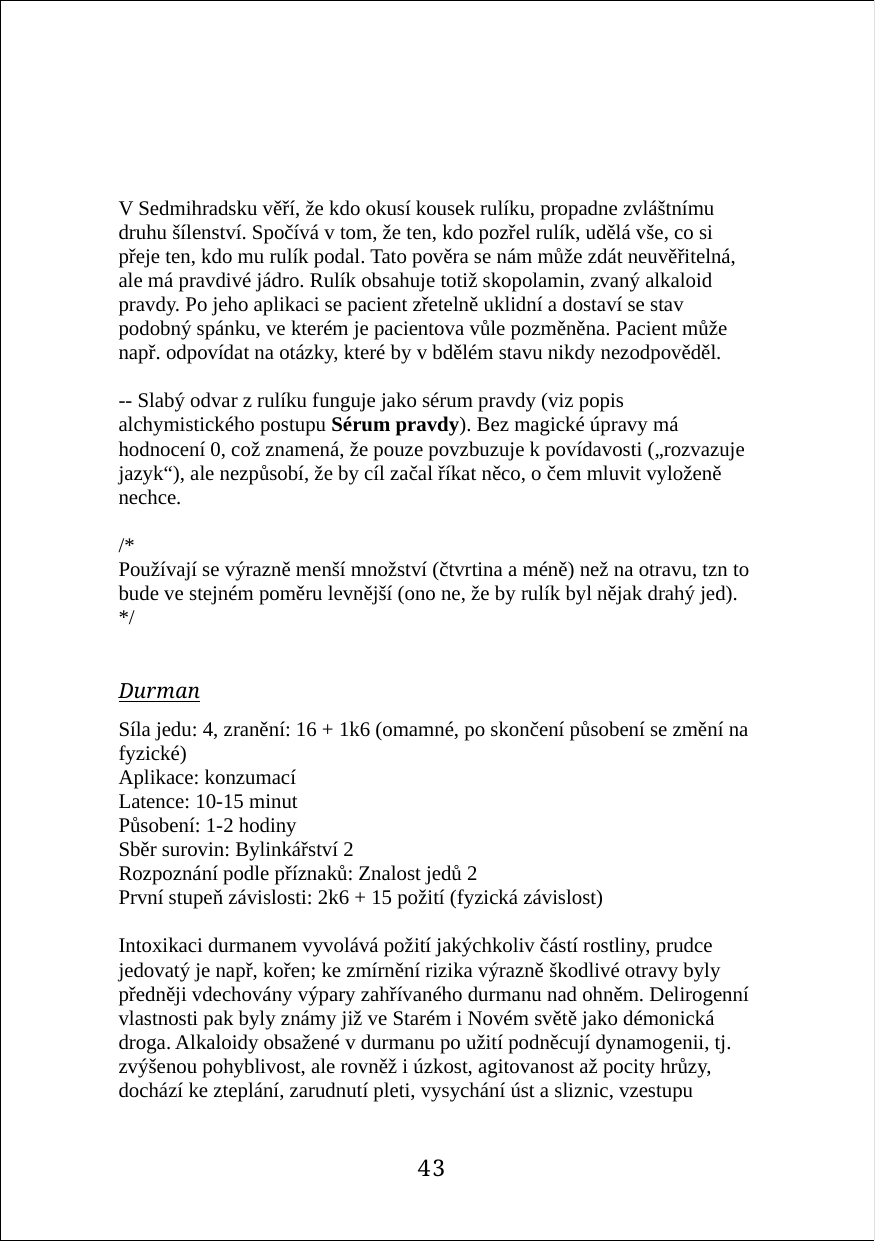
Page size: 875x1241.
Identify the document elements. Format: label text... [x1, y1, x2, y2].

text První stupeň závislosti: 2k6 + 15 požití (fyzická závislost) [118, 885, 756, 909]
text /* [118, 533, 756, 557]
subtitle Durman [118, 677, 756, 705]
text Používají se výrazně menší množství (čtvrtina a méně) než na otravu, tzn to bude ve stejném poměru levnější (ono ne, že by rulík byl nějak drahý jed). [118, 557, 756, 605]
text Působení: 1-2 hodiny [118, 813, 756, 837]
text Síla jedu: 4, zranění: 16 + 1k6 (omamné, po skončení působení se změní na fyzické) [118, 717, 756, 765]
text Aplikace: konzumací [118, 765, 756, 789]
text Intoxikaci durmanem vyvolává požití jakýchkoliv částí rostliny, prudce jedovatý je např, kořen; ke zmírnění rizika výrazně škodlivé otravy byly předněji vdechovány výpary zahřívaného durmanu nad ohněm. Delirogenní vlastnosti pak byly známy již ve Starém i Novém světě jako démonická droga. Alkaloidy obsažené v durmanu po užití podněcují dynamogenii, tj. zvýšenou pohyblivost, ale rovněž i úzkost, agitovanost až pocity hrůzy, dochází ke zteplání, zarudnutí pleti, vysychání úst a sliznic, vzestupu [118, 933, 756, 1102]
text Rozpoznání podle příznaků: Znalost jedů 2 [118, 861, 756, 885]
text Sběr surovin: Bylinkářství 2 [118, 837, 756, 861]
text V Sedmihradsku věří, že kdo okusí kousek rulíku, propadne zvláštnímu druhu šílenství. Spočívá v tom, že ten, kdo pozřel rulík, udělá vše, co si přeje ten, kdo mu rulík podal. Tato pověra se nám může zdát neuvěřitelná, ale má pravdivé jádro. Rulík obsahuje totiž skopolamin, zvaný alkaloid pravdy. Po jeho aplikaci se pacient zřetelně uklidní a dostaví se stav podobný spánku, ve kterém je pacientova vůle pozměněna. Pacient může např. odpovídat na otázky, které by v bdělém stavu nikdy nezodpověděl. [118, 196, 756, 364]
text -- Slabý odvar z rulíku funguje jako sérum pravdy (viz popis alchymistického postupu Sérum pravdy). Bez magické úpravy má hodnocení 0, což znamená, že pouze povzbuzuje k povídavosti („rozvazuje jazyk“), ale nezpůsobí, že by cíl začal říkat něco, o čem mluvit vyloženě nechce. [118, 388, 756, 509]
text Latence: 10-15 minut [118, 789, 756, 813]
text */ [118, 605, 756, 629]
